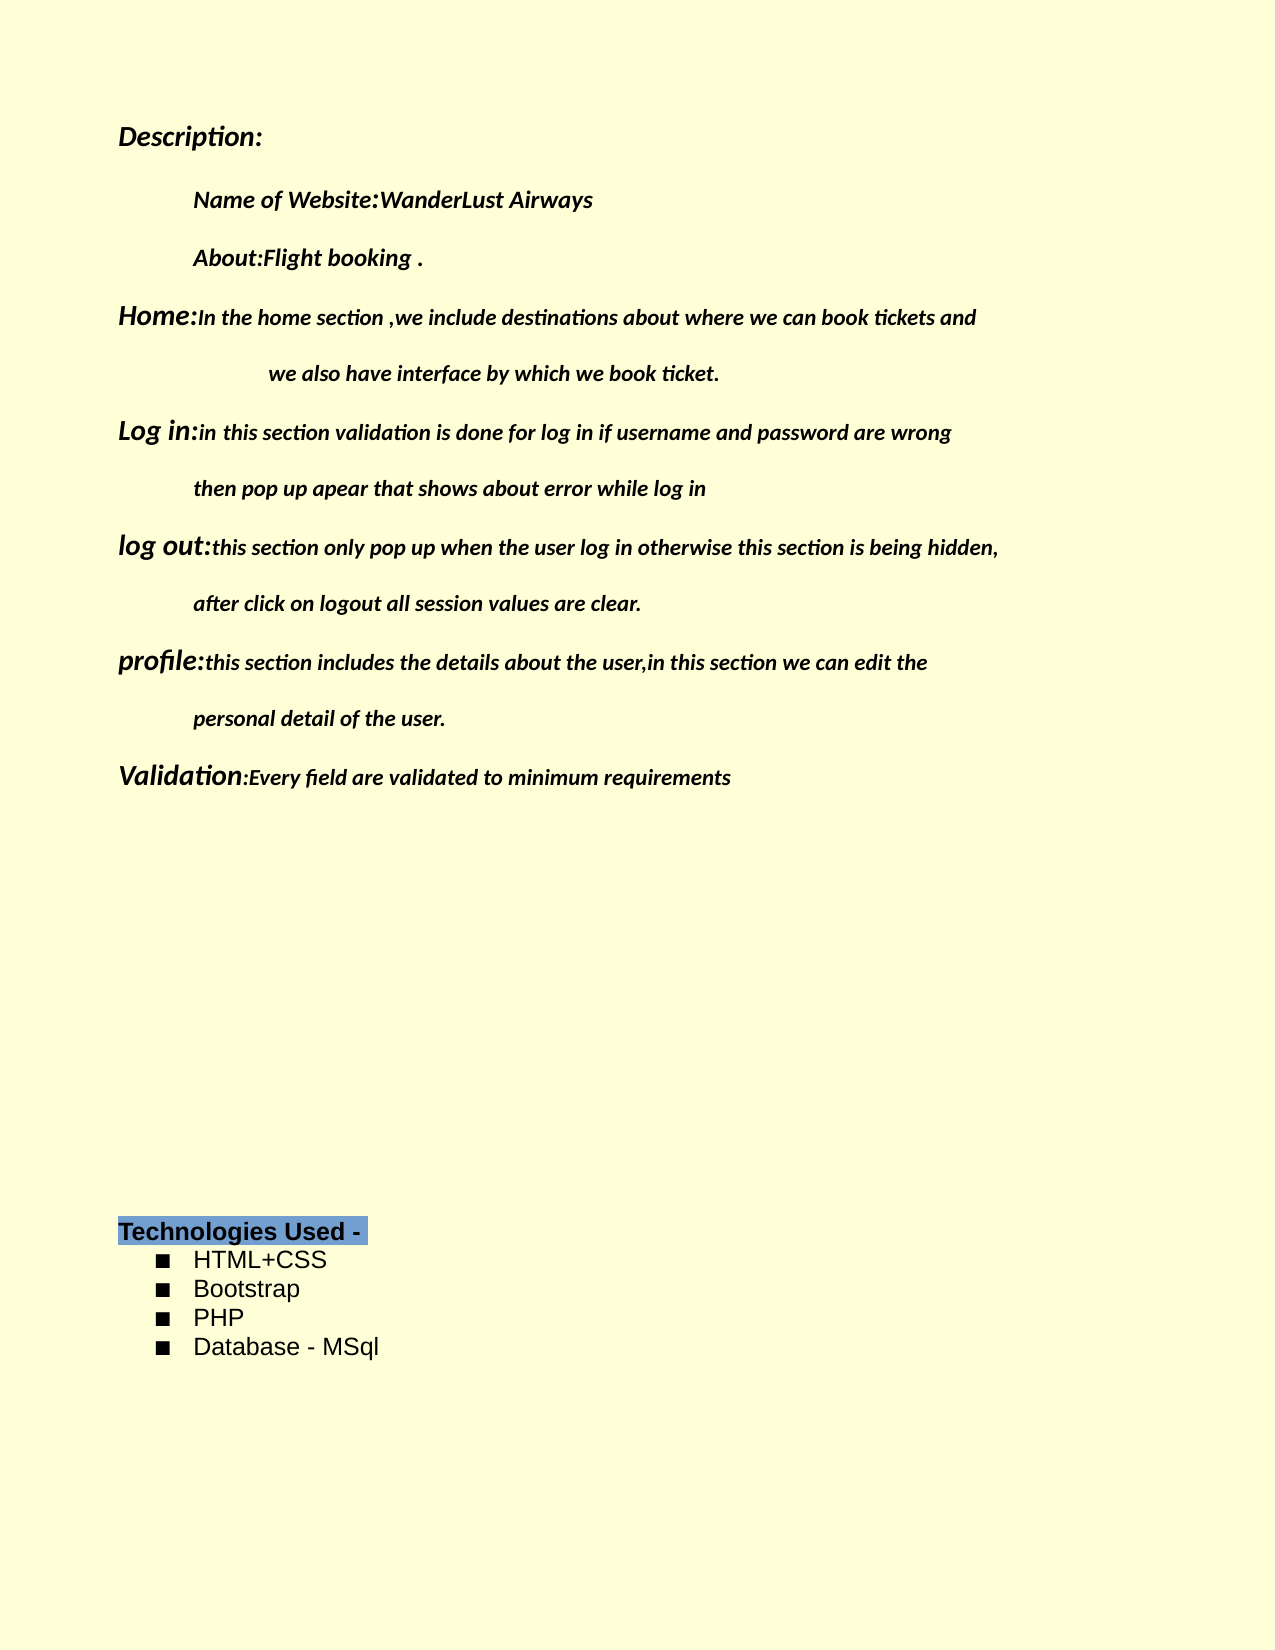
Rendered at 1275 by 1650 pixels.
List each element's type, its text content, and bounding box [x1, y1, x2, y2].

text Description: [118, 118, 1157, 154]
text Log in:in this section validation is done for log in if username and password are wrong [118, 412, 1157, 448]
text Name of Website:WanderLust Airways [118, 180, 1157, 216]
text Validation:Every field are validated to minimum requirements [118, 757, 1157, 792]
list Bootstrap [156, 1274, 1157, 1303]
list PHP [156, 1303, 1157, 1332]
text Home:In the home section ,we include destinations about where we can book tickets and [118, 297, 1157, 333]
list HTML+CSS [156, 1245, 1157, 1274]
text About:Flight booking . [118, 242, 1157, 272]
text personal detail of the user. [118, 704, 1157, 732]
list Database - MSql [156, 1332, 1157, 1361]
text log out:this section only pop up when the user log in otherwise this section is being hidden, [118, 527, 1157, 563]
text profile:this section includes the details about the user,in this section we can edit the [118, 642, 1157, 677]
text we also have interface by which we book ticket. [118, 359, 1157, 387]
text Technologies Used - [118, 1216, 1157, 1245]
text after click on logout all session values are clear. [118, 589, 1157, 617]
text then pop up apear that shows about error while log in [118, 474, 1157, 502]
